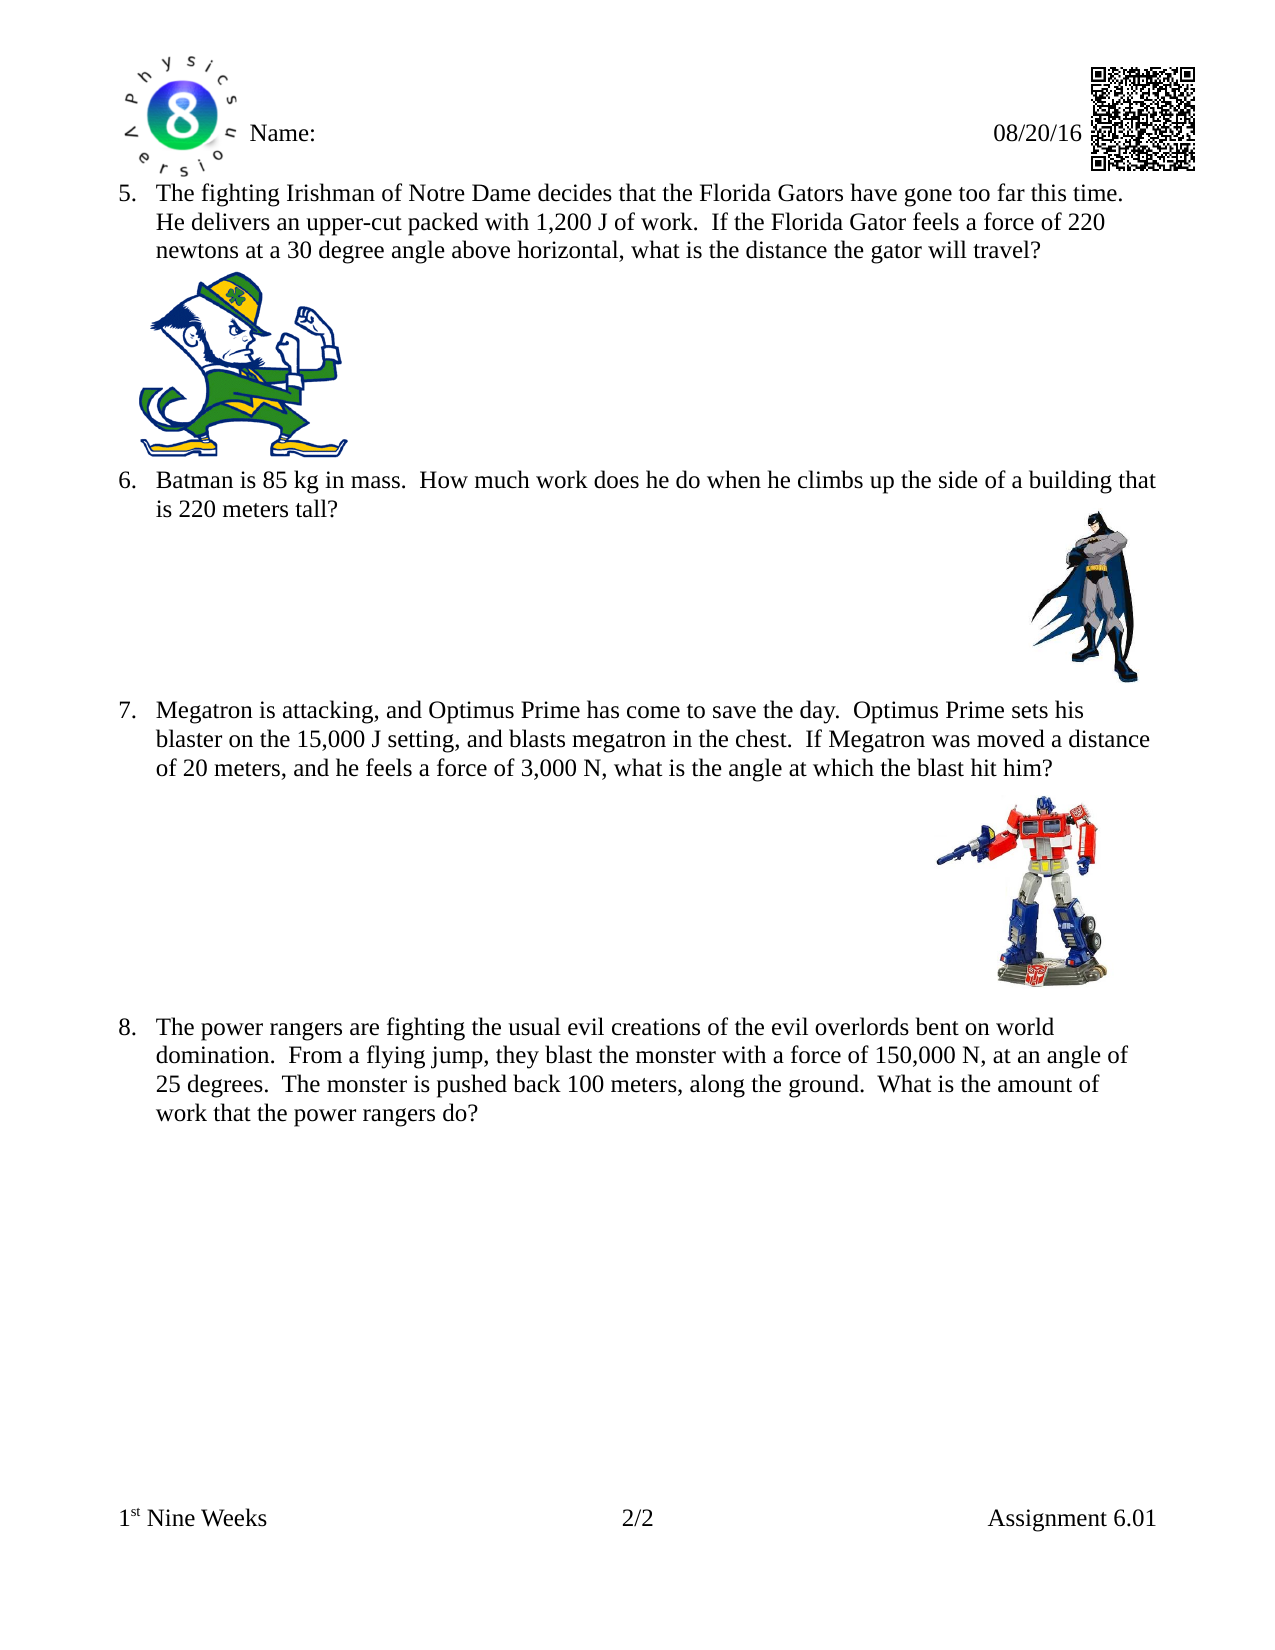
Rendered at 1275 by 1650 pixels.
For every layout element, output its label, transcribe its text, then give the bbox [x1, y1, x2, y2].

picture [1082, 58, 1203, 179]
picture [922, 795, 1130, 990]
picture [1020, 508, 1149, 684]
list The fighting Irishman of Notre Dame decides that the Florida Gators have gone too far this time. He delivers an upper-cut packed with 1,200 J of work. If the Florida Gator feels a force of 220 newtons at a 30 degree angle above horizontal, what is the distance the gator will travel? [118, 176, 1157, 264]
list Megatron is attacking, and Optimus Prime has come to save the day. Optimus Prime sets his blaster on the 15,000 J setting, and blasts megatron in the chest. If Megatron was moved a distance of 20 meters, and he feels a force of 3,000 N, what is the angle at which the blast hit him? [118, 696, 1157, 782]
list Batman is 85 kg in mass. How much work does he do when he climbs up the side of a building that is 220 meters tall? [118, 466, 1157, 523]
picture [124, 56, 237, 177]
picture [131, 267, 352, 465]
list The power rangers are fighting the usual evil creations of the evil overlords bent on world domination. From a flying jump, they blast the monster with a force of 150,000 N, at an angle of 25 degrees. The monster is pushed back 100 meters, along the ground. What is the amount of work that the power rangers do? [118, 1012, 1157, 1127]
